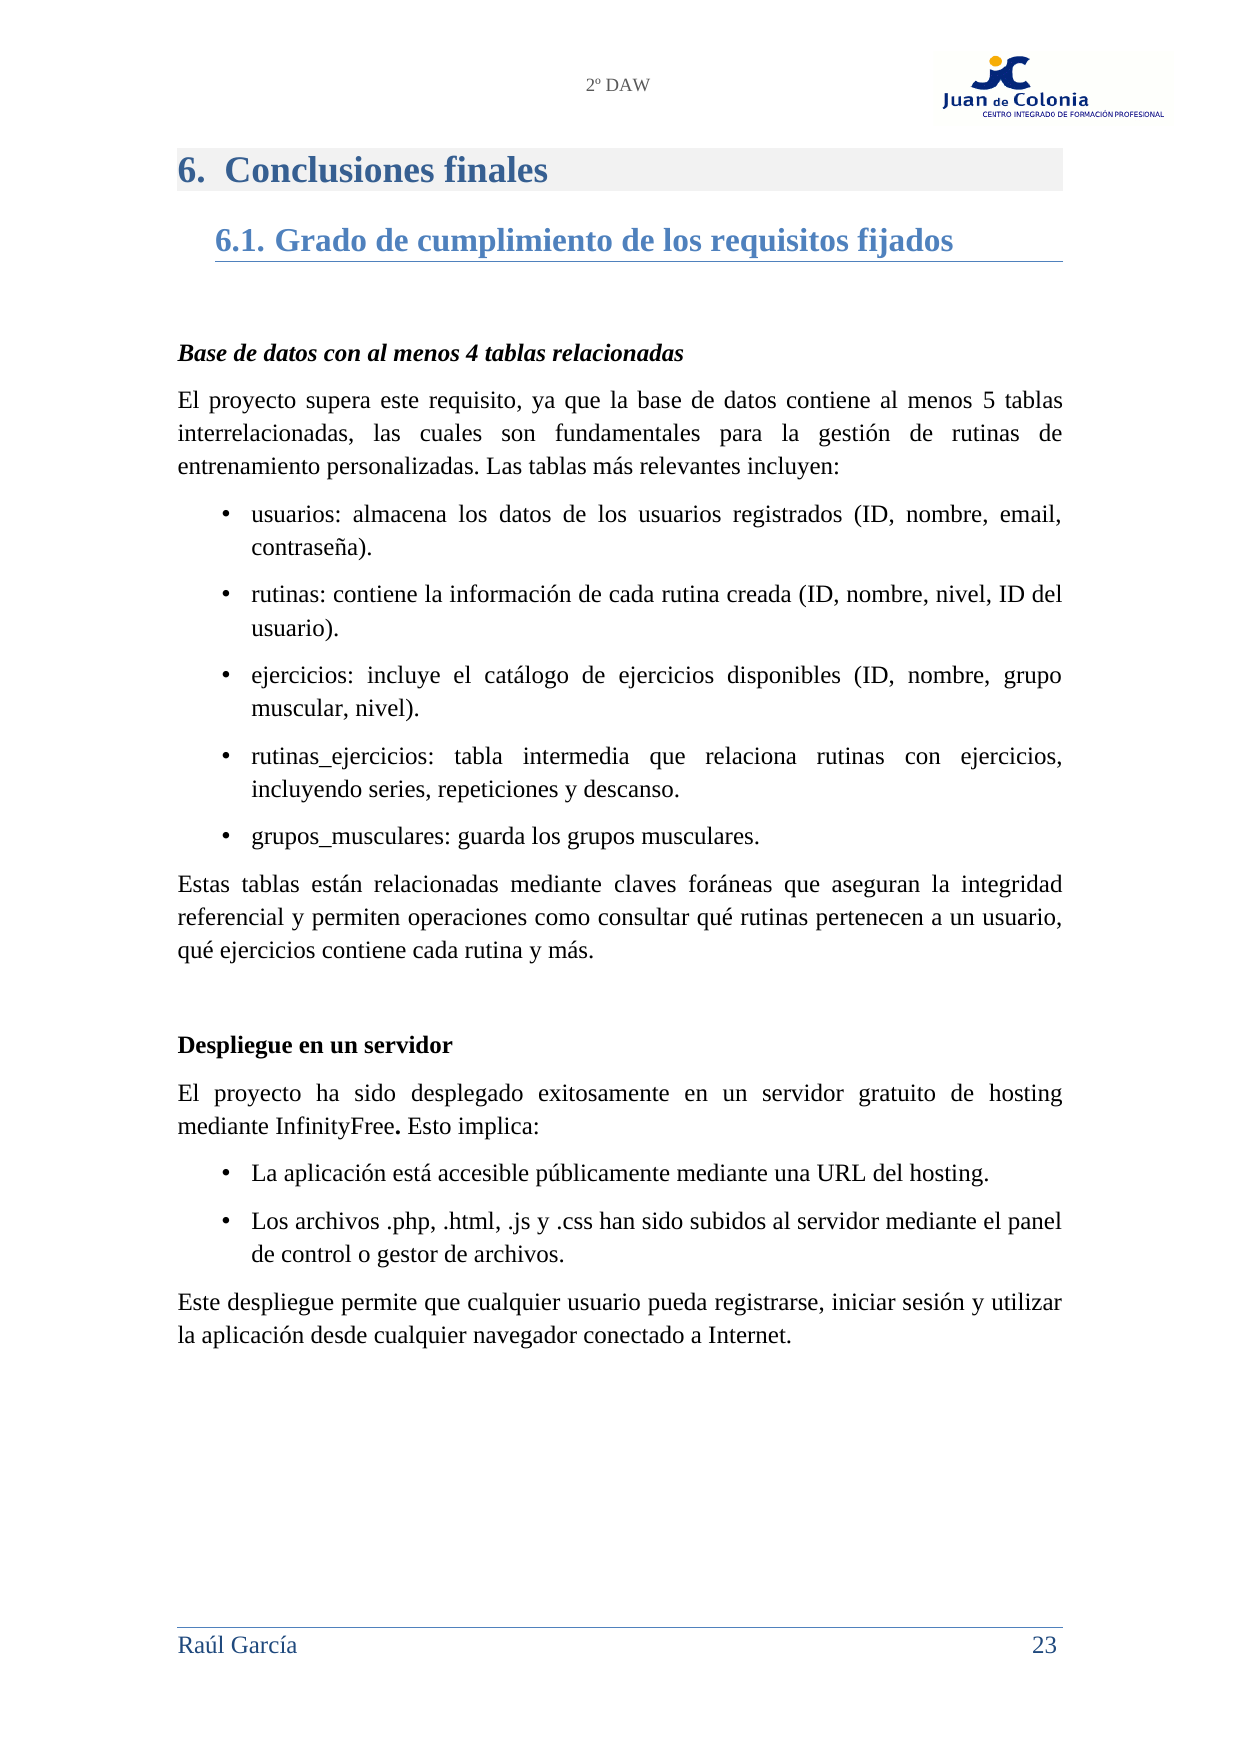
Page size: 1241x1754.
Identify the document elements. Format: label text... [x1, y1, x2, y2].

text Base de datos con al menos 4 tablas relacionadas [177, 338, 1063, 366]
subtitle Conclusiones finales [177, 148, 1063, 191]
text Despliegue en un servidor [177, 1030, 1063, 1059]
list Los archivos .php, .html, .js y .css han sido subidos al servidor mediante el panel de control o gestor de archivos. [222, 1206, 1063, 1268]
text Estas tablas están relacionadas mediante claves foráneas que aseguran la integridad referencial y permiten operaciones como consultar qué rutinas pertenecen a un usuario, qué ejercicios contiene cada rutina y más. [177, 869, 1063, 964]
subtitle Grado de cumplimiento de los requisitos fijados [215, 220, 1063, 261]
list grupos_musculares: guarda los grupos musculares. [222, 821, 1063, 850]
text Este despliegue permite que cualquier usuario pueda registrarse, iniciar sesión y utilizar la aplicación desde cualquier navegador conectado a Internet. [177, 1287, 1063, 1348]
list usuarios: almacena los datos de los usuarios registrados (ID, nombre, email, contraseña). [222, 499, 1063, 561]
list rutinas: contiene la información de cada rutina creada (ID, nombre, nivel, ID del usuario). [222, 579, 1063, 641]
text El proyecto supera este requisito, ya que la base de datos contiene al menos 5 tablas interrelacionadas, las cuales son fundamentales para la gestión de rutinas de entrenamiento personalizadas. Las tablas más relevantes incluyen: [177, 385, 1063, 480]
picture [933, 51, 1175, 126]
list ejercicios: incluye el catálogo de ejercicios disponibles (ID, nombre, grupo muscular, nivel). [222, 660, 1063, 722]
list rutinas_ejercicios: tabla intermedia que relaciona rutinas con ejercicios, incluyendo series, repeticiones y descanso. [222, 741, 1063, 803]
list La aplicación está accesible públicamente mediante una URL del hosting. [222, 1158, 1063, 1187]
text El proyecto ha sido desplegado exitosamente en un servidor gratuito de hosting mediante InfinityFree. Esto implica: [177, 1078, 1063, 1140]
